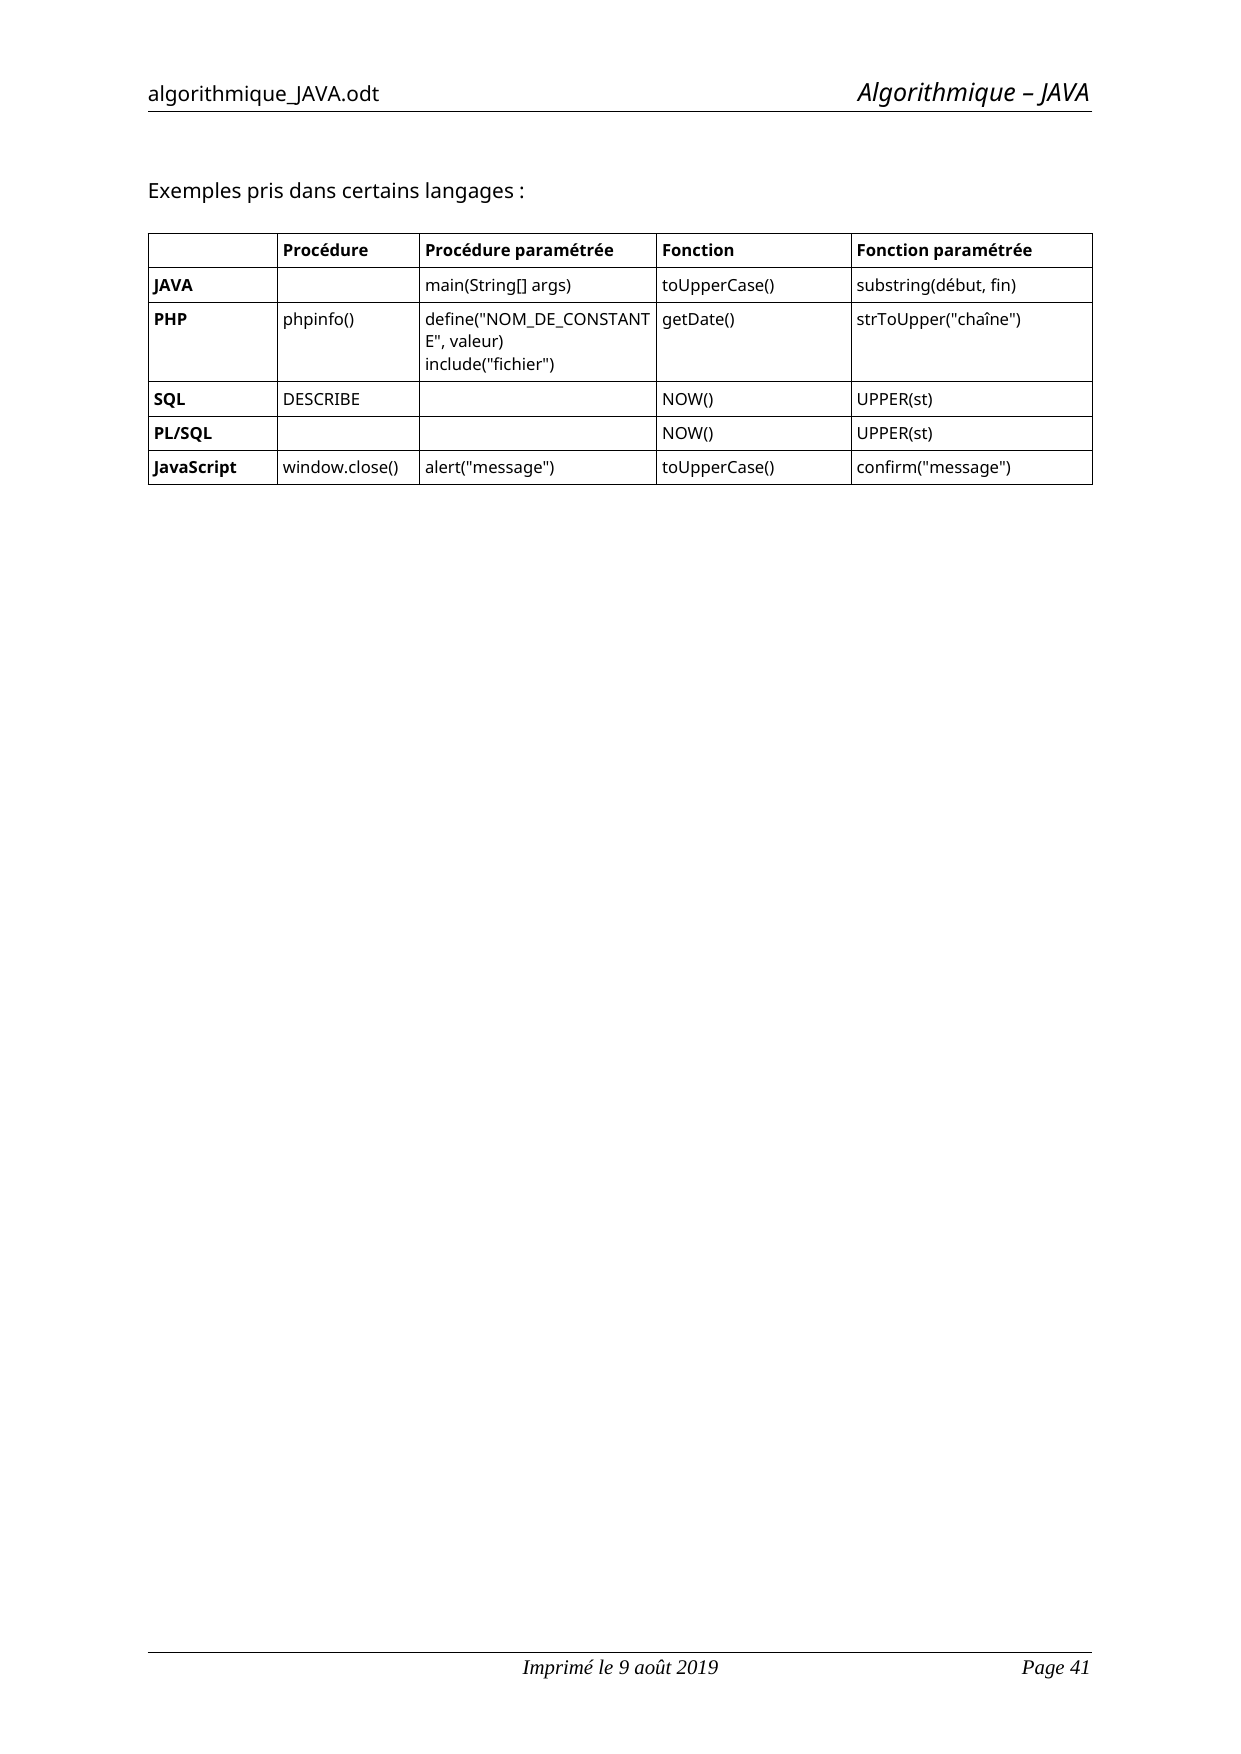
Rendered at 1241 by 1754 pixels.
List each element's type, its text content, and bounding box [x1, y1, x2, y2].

table_cell substring(début, fin) [852, 268, 1092, 302]
table_header Procédure [278, 234, 419, 267]
table_cell DESCRIBE [278, 382, 419, 416]
table_cell [420, 382, 656, 416]
table_cell toUpperCase() [657, 451, 851, 484]
table_cell main(String[] args) [420, 268, 656, 302]
table_cell JavaScript [149, 451, 277, 484]
table_cell alert("message") [420, 451, 656, 484]
table_cell JAVA [149, 268, 277, 302]
table_cell UPPER(st) [852, 382, 1092, 416]
table_cell PL/SQL [149, 417, 277, 450]
table_cell SQL [149, 382, 277, 416]
table_cell NOW() [657, 417, 851, 450]
table_cell window.close() [278, 451, 419, 484]
table_header Procédure paramétrée [420, 234, 656, 267]
table_header [149, 234, 277, 267]
table_cell toUpperCase() [657, 268, 851, 302]
table_cell [278, 268, 419, 302]
table_cell define("NOM_DE_CONSTANTE", valeur) include("fichier") [420, 303, 656, 381]
table_cell NOW() [657, 382, 851, 416]
table_header Fonction paramétrée [852, 234, 1092, 267]
table_cell phpinfo() [278, 303, 419, 381]
table_cell PHP [149, 303, 277, 381]
table_cell UPPER(st) [852, 417, 1092, 450]
table_cell getDate() [657, 303, 851, 381]
table_cell [420, 417, 656, 450]
table_header Fonction [657, 234, 851, 267]
text Exemples pris dans certains langages : [148, 176, 1092, 204]
table_cell confirm("message") [852, 451, 1092, 484]
table_cell strToUpper("chaîne") [852, 303, 1092, 381]
table_cell [278, 417, 419, 450]
